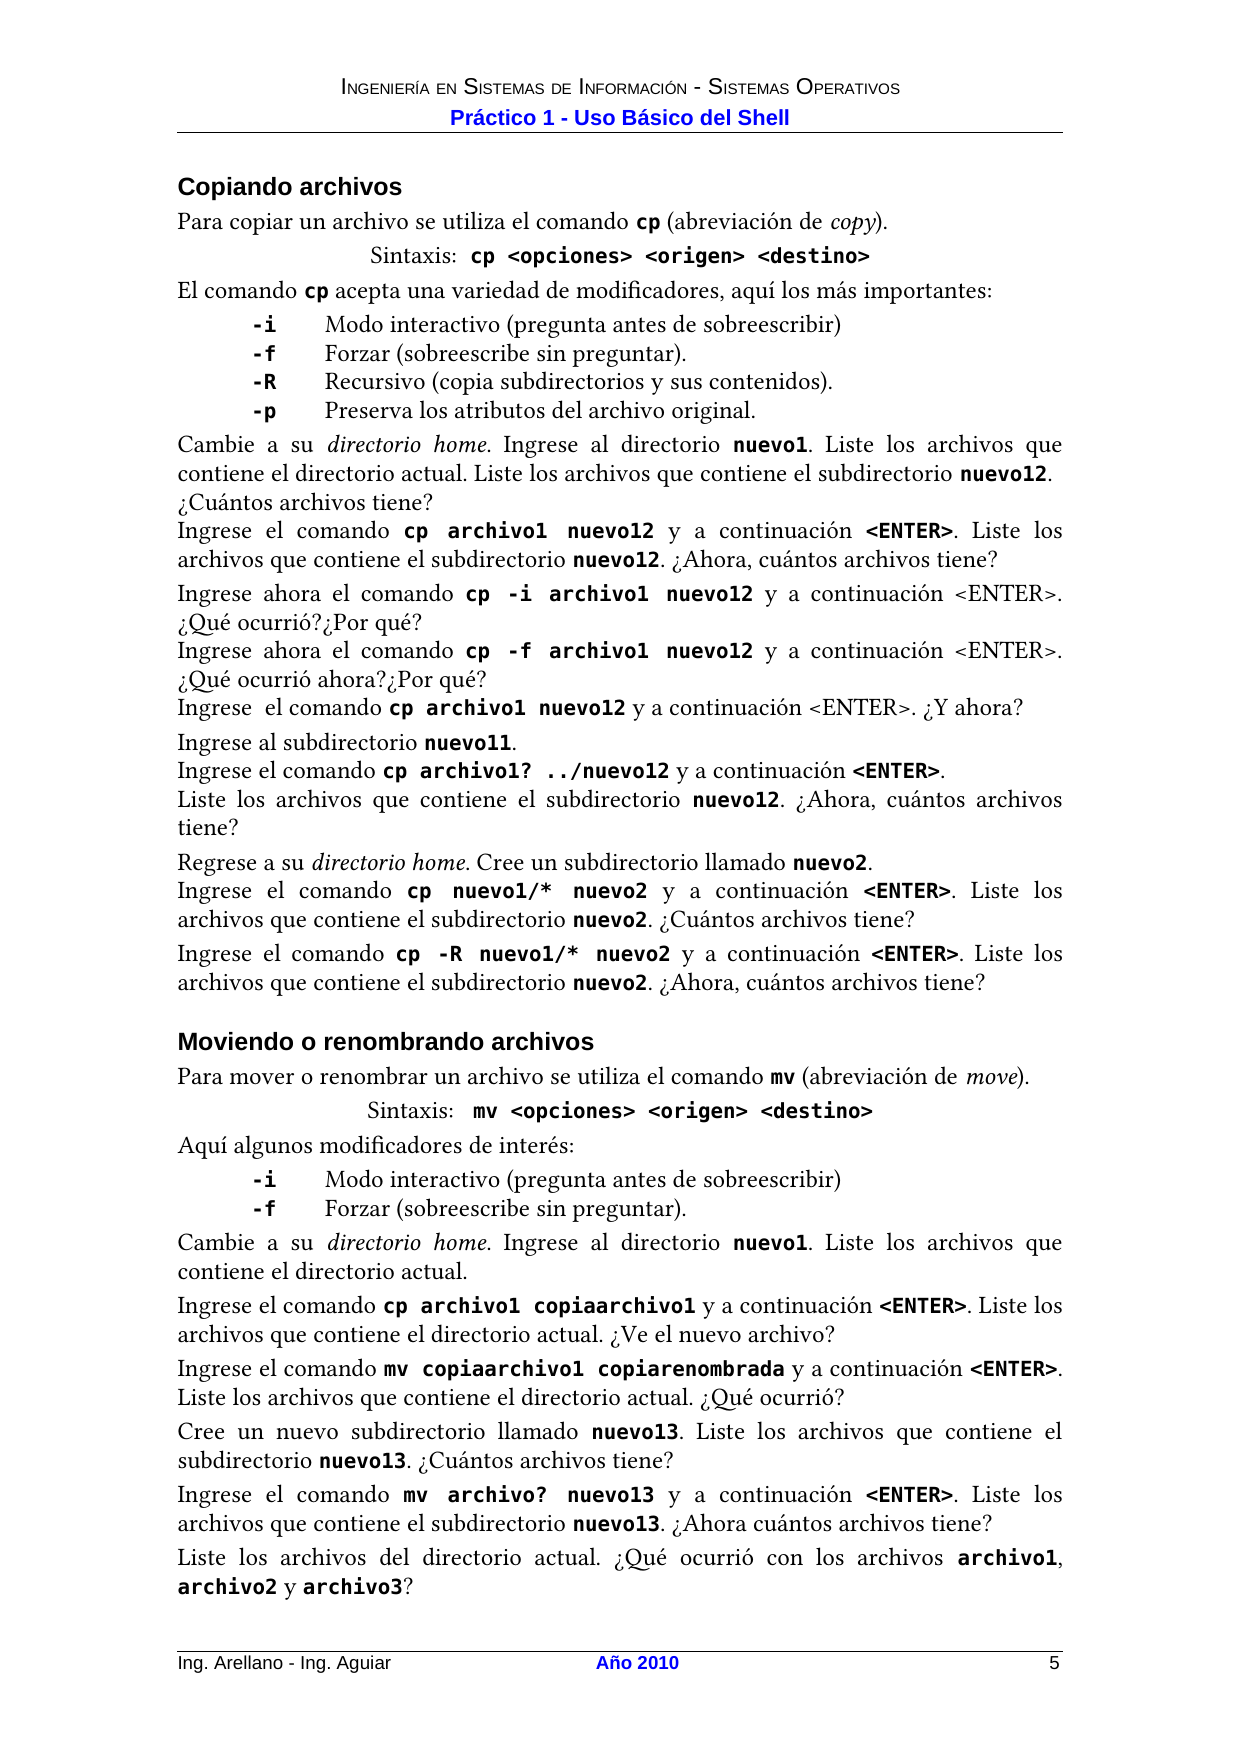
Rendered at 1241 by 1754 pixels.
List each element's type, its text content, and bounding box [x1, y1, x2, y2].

text Ingrese el comando mv archivo? nuevo13 y a continuación <ENTER>. Liste los archivos que contiene el subdirectorio nuevo13. ¿Ahora cuántos archivos tiene? [177, 1480, 1063, 1537]
subtitle Moviendo o renombrando archivos [177, 1027, 1063, 1056]
text Sintaxis: mv <opciones> <origen> <destino> [177, 1096, 1063, 1125]
text Aquí algunos modificadores de interés: [177, 1131, 1063, 1159]
text Cambie a su directorio home. Ingrese al directorio nuevo1. Liste los archivos que contiene el directorio actual. [177, 1228, 1063, 1285]
text Ingrese el comando cp -R nuevo1/* nuevo2 y a continuación <ENTER>. Liste los archivos que contiene el subdirectorio nuevo2. ¿Ahora, cuántos archivos tiene? [177, 939, 1063, 997]
text Para mover o renombrar un archivo se utiliza el comando mv (abreviación de move). [177, 1062, 1063, 1090]
text Ingrese al subdirectorio nuevo11. Ingrese el comando cp archivo1? ../nuevo12 y a continuación <ENTER>. Liste los archivos que contiene el subdirectorio nuevo12. ¿Ahora, cuántos archivos tiene? [177, 728, 1063, 842]
text Cree un nuevo subdirectorio llamado nuevo13. Liste los archivos que contiene el subdirectorio nuevo13. ¿Cuántos archivos tiene? [177, 1417, 1063, 1474]
text El comando cp acepta una variedad de modificadores, aquí los más importantes: [177, 276, 1063, 304]
text Cambie a su directorio home. Ingrese al directorio nuevo1. Liste los archivos que contiene el directorio actual. Liste los archivos que contiene el subdirectorio nuevo12. ¿Cuántos archivos tiene? Ingrese el comando cp archivo1 nuevo12 y a continuación <ENTER>. Liste los archivos que contiene el subdirectorio nuevo12. ¿Ahora, cuántos archivos tiene? [177, 431, 1063, 573]
text Ingrese el comando cp archivo1 copiaarchivo1 y a continuación <ENTER>. Liste los archivos que contiene el directorio actual. ¿Ve el nuevo archivo? [177, 1291, 1063, 1348]
text Ingrese el comando mv copiaarchivo1 copiarenombrada y a continuación <ENTER>. Liste los archivos que contiene el directorio actual. ¿Qué ocurrió? [177, 1354, 1063, 1411]
text Para copiar un archivo se utiliza el comando cp (abreviación de copy). [177, 207, 1063, 236]
text -i Modo interactivo (pregunta antes de sobreescribir) -f Forzar (sobreescribe sin preguntar). [177, 1165, 1063, 1222]
text Liste los archivos del directorio actual. ¿Qué ocurrió con los archivos archivo1, archivo2 y archivo3? [177, 1543, 1063, 1600]
text Ingrese ahora el comando cp -i archivo1 nuevo12 y a continuación <ENTER>. ¿Qué ocurrió?¿Por qué? Ingrese ahora el comando cp -f archivo1 nuevo12 y a continuación <ENTER>. ¿Qué ocurrió ahora?¿Por qué? Ingrese el comando cp archivo1 nuevo12 y a continuación <ENTER>. ¿Y ahora? [177, 579, 1063, 722]
subtitle Copiando archivos [177, 173, 1063, 201]
text Regrese a su directorio home. Cree un subdirectorio llamado nuevo2. Ingrese el comando cp nuevo1/* nuevo2 y a continuación <ENTER>. Liste los archivos que contiene el subdirectorio nuevo2. ¿Cuántos archivos tiene? [177, 848, 1063, 933]
text -i Modo interactivo (pregunta antes de sobreescribir) -f Forzar (sobreescribe sin preguntar). -R Recursivo (copia subdirectorios y sus contenidos). -p Preserva los atributos del archivo original. [177, 310, 1063, 424]
text Sintaxis: cp <opciones> <origen> <destino> [177, 241, 1063, 270]
